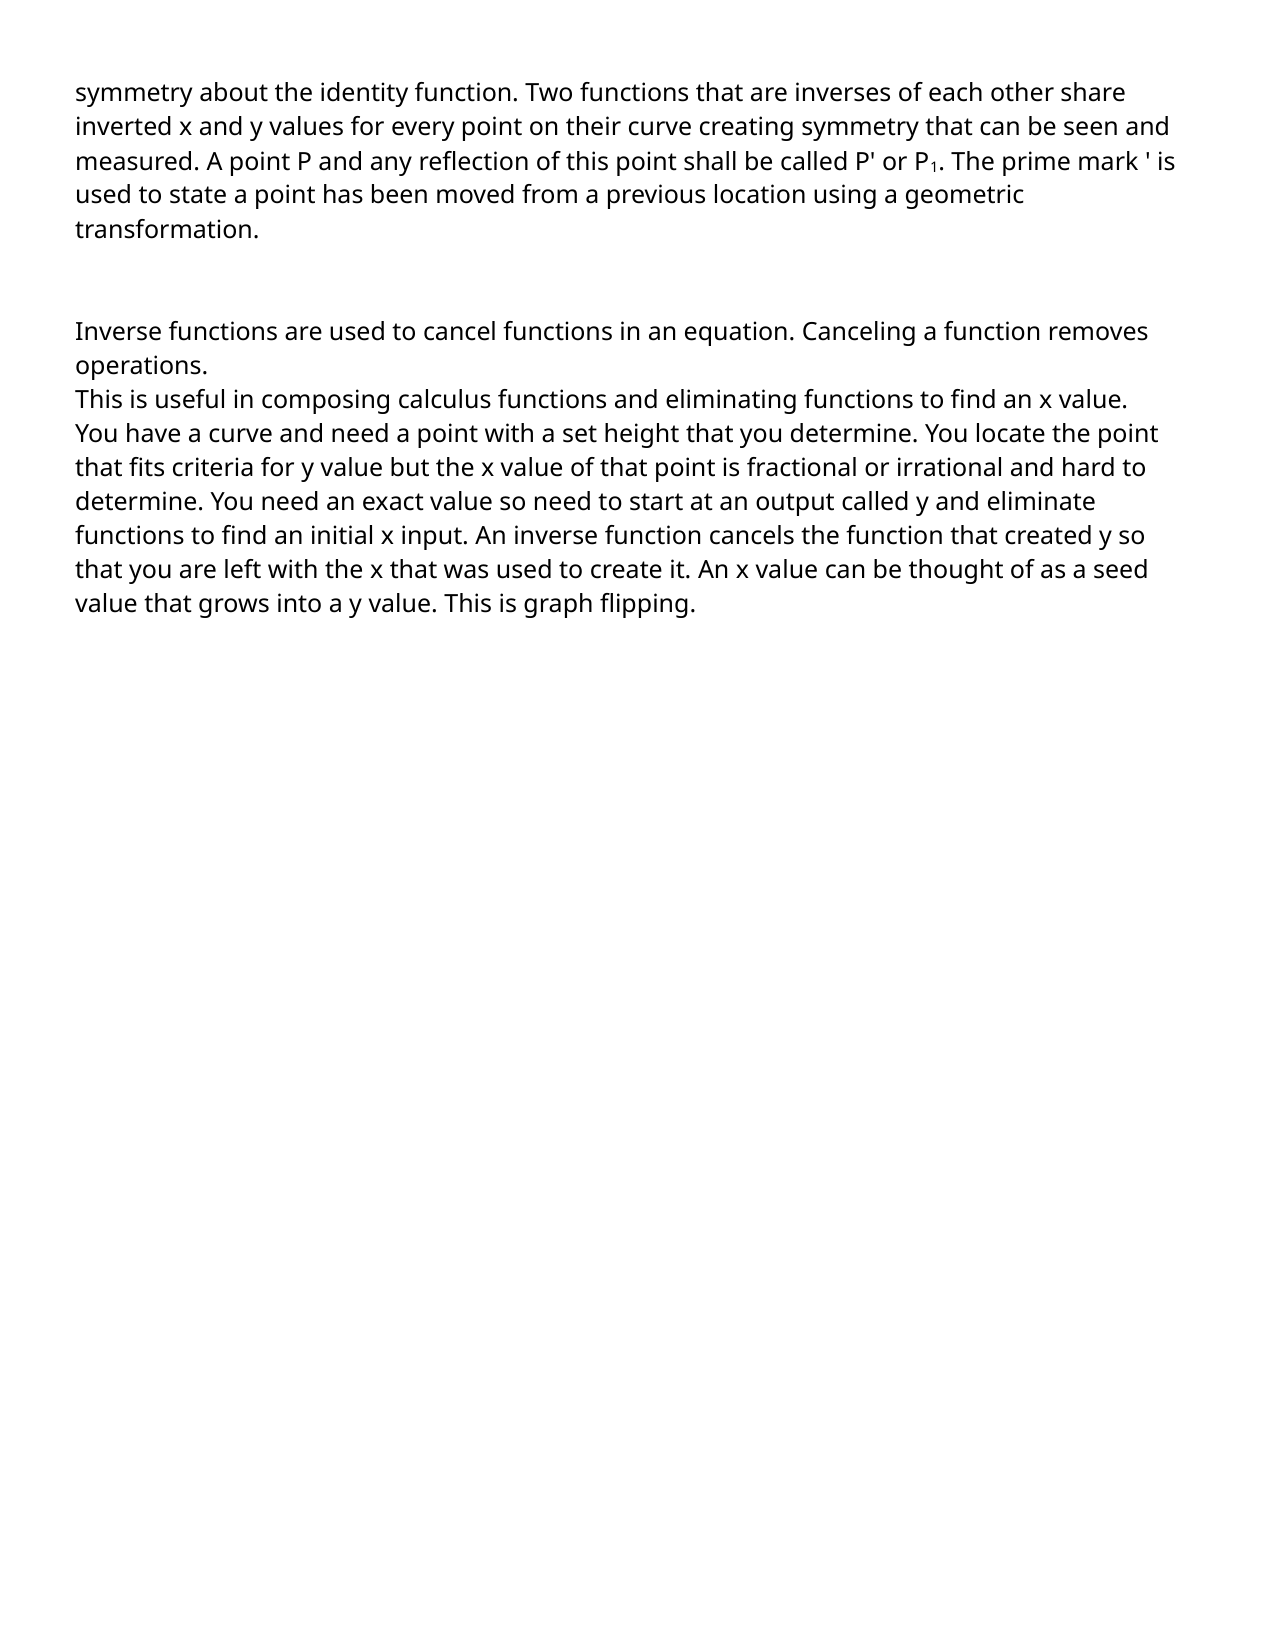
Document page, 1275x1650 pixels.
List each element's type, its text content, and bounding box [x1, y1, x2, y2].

text symmetry about the identity function. Two functions that are inverses of each other share inverted x and y values for every point on their curve creating symmetry that can be seen and measured. A point P and any reflection of this point shall be called P' or P1. The prime mark ' is used to state a point has been moved from a previous location using a geometric transformation. [75, 75, 1200, 245]
text Inverse functions are used to cancel functions in an equation. Canceling a function removes operations. [75, 313, 1200, 382]
text You have a curve and need a point with a set height that you determine. You locate the point that fits criteria for y value but the x value of that point is fractional or irrational and hard to determine. You need an exact value so need to start at an output called y and eliminate functions to find an initial x input. An inverse function cancels the function that created y so that you are left with the x that was used to create it. An x value can be thought of as a seed value that grows into a y value. This is graph flipping. [75, 416, 1200, 620]
text This is useful in composing calculus functions and eliminating functions to find an x value. [75, 382, 1200, 416]
